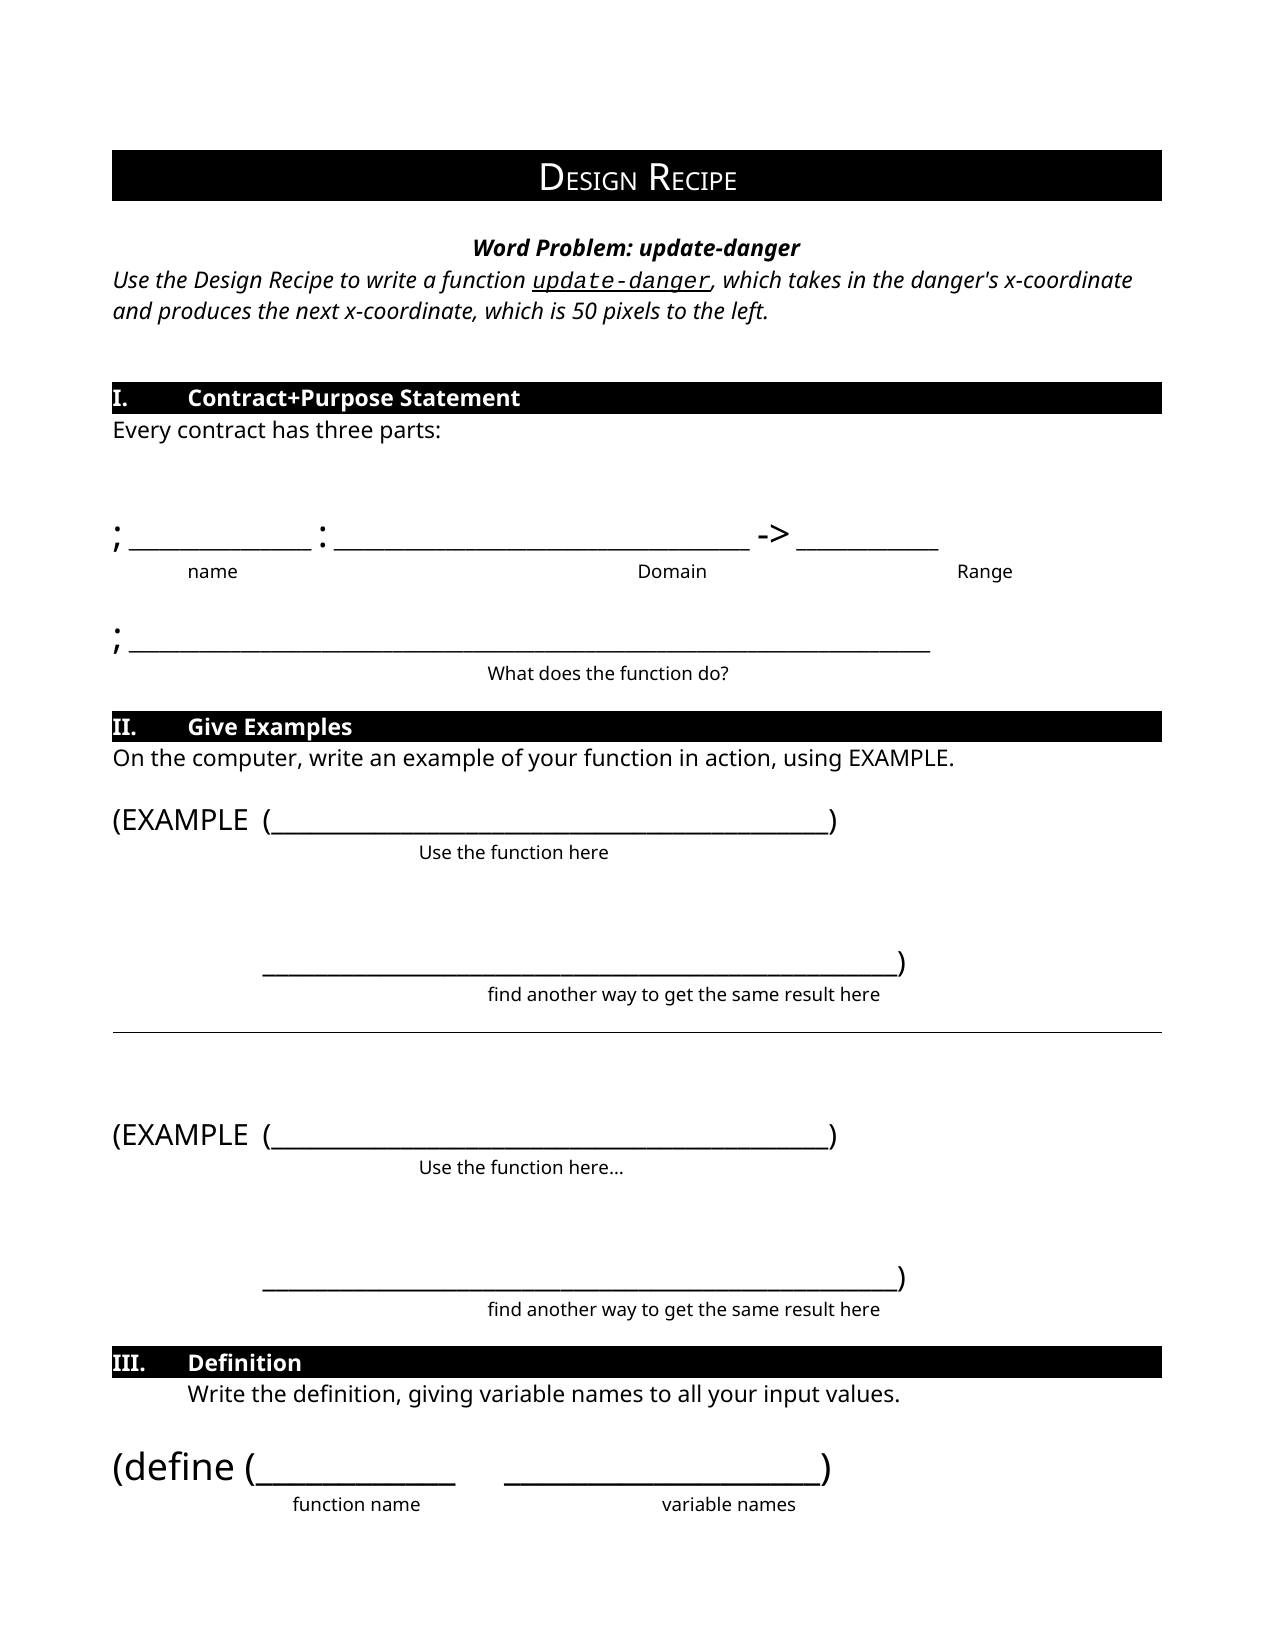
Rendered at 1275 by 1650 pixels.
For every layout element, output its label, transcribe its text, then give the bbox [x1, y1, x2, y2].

text (EXAMPLE (___________________________________________) [112, 1114, 1162, 1154]
text Word Problem: update-danger [112, 232, 1162, 263]
text What does the function do? [112, 661, 1162, 686]
subtitle Contract+Purpose Statement [112, 382, 1162, 414]
list Write the definition, giving variable names to all your input values. [150, 1378, 1162, 1409]
text On the computer, write an example of your function in action, using EXAMPLE. [112, 742, 1162, 773]
text function name variable names [112, 1491, 1162, 1517]
text name Domain Range [112, 558, 1162, 584]
text Use the Design Recipe to write a function update-danger, which takes in the danger's x-coordinate and produces the next x-coordinate, which is 50 pixels to the left. [112, 263, 1162, 326]
text ; __________________ : _________________________________________ -> ______________ [112, 507, 1162, 558]
text find another way to get the same result here [487, 1296, 1162, 1321]
text Every contract has three parts: [112, 414, 1162, 445]
text Use the function here [337, 839, 1162, 865]
text (define (____________ ___________________) [112, 1440, 1162, 1491]
subtitle Definition [112, 1346, 1162, 1378]
text ; _______________________________________________________________________________ [112, 609, 1162, 661]
text _________________________________________________) [187, 941, 1162, 981]
subtitle Design Recipe [112, 150, 1162, 201]
subtitle Give Examples [112, 711, 1162, 742]
text (EXAMPLE (___________________________________________) [112, 799, 1162, 839]
text Use the function here… [337, 1154, 1162, 1180]
text find another way to get the same result here [487, 981, 1162, 1006]
text _________________________________________________) [187, 1256, 1162, 1296]
